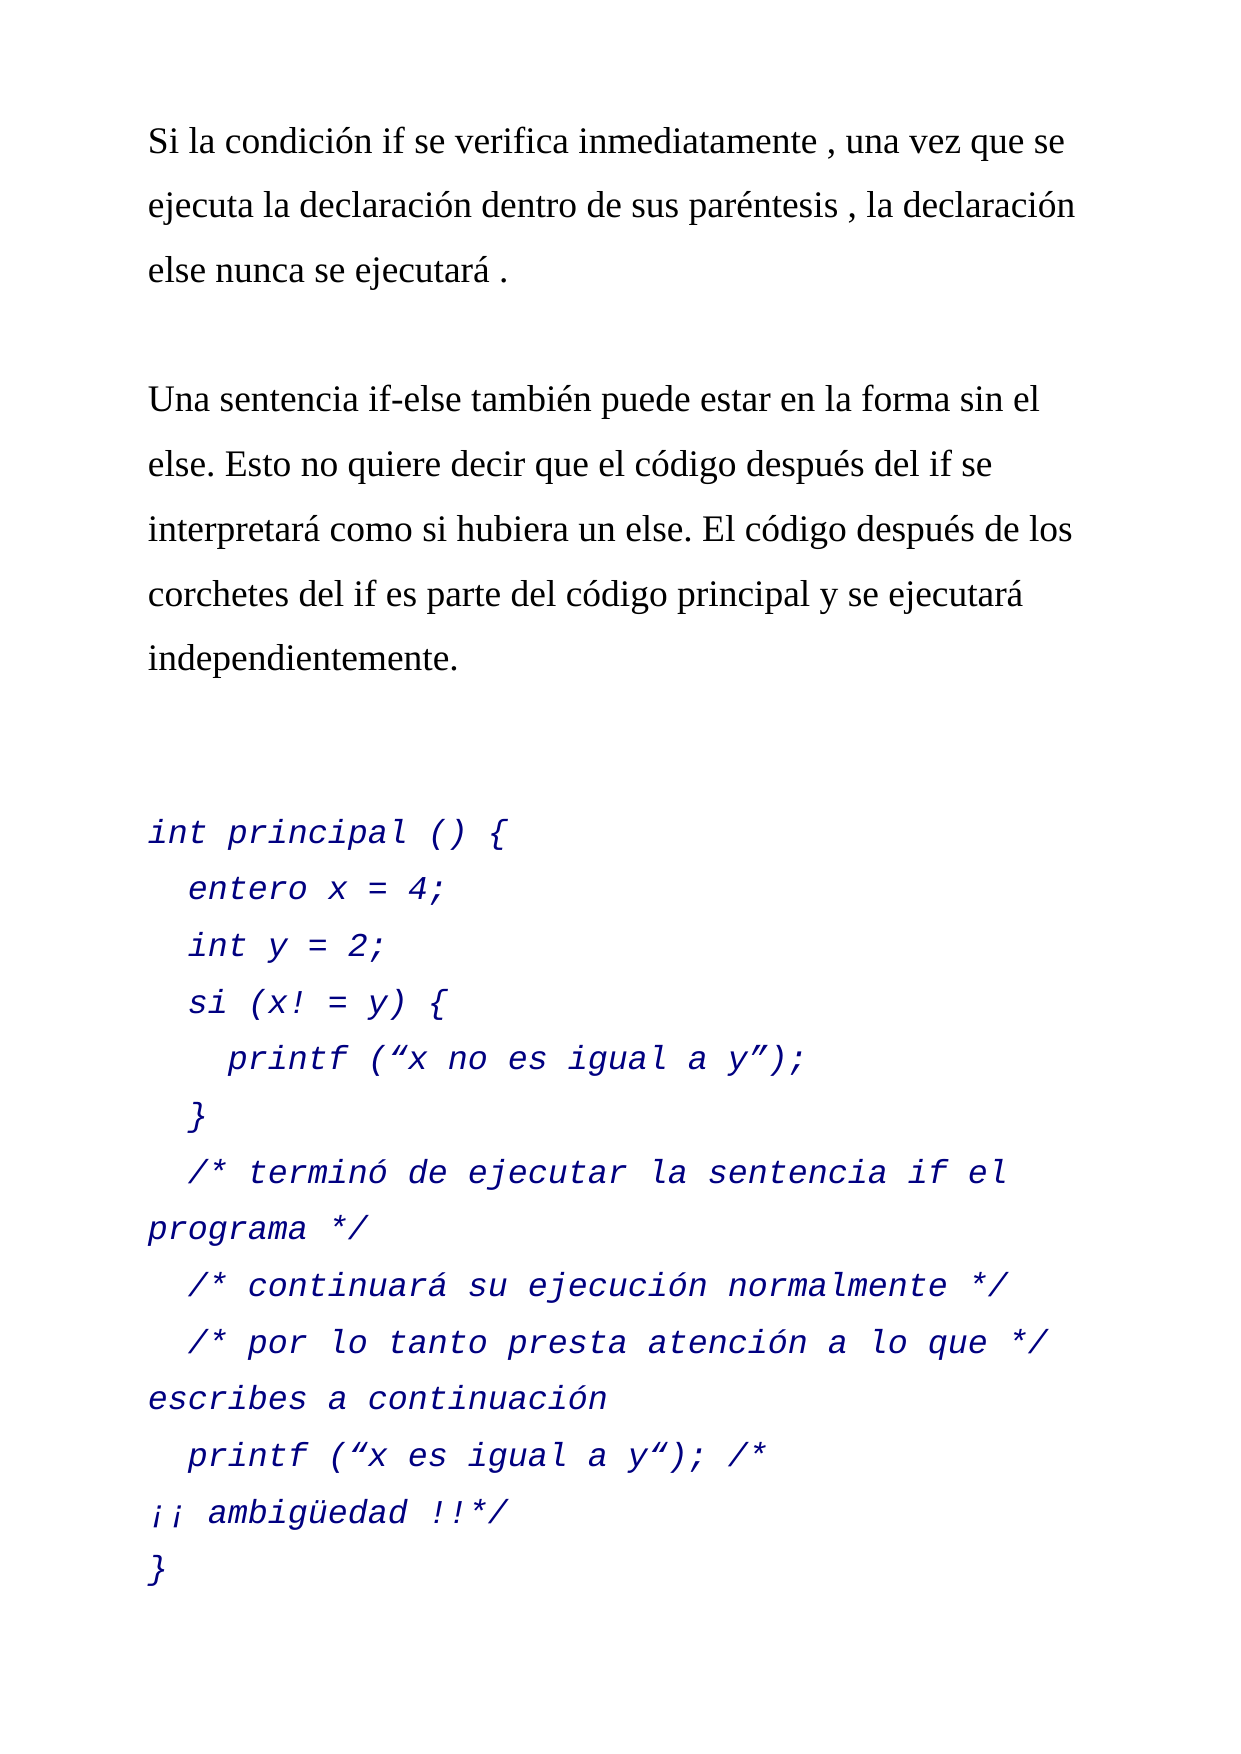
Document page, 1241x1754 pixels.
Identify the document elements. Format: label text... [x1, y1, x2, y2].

text Si la condición if se verifica inmediatamente , una vez que se ejecuta la declaración dentro de sus paréntesis , la declaración else nunca se ejecutará . [148, 118, 1093, 291]
text /* por lo tanto presta atención a lo que */ escribes a continuación [148, 1325, 1093, 1420]
text Una sentencia if-else también puede estar en la forma sin el else. Esto no quiere decir que el código después del if se interpretará como si hubiera un else. El código después de los corchetes del if es parte del código principal y se ejecutará independientemente. [148, 377, 1093, 679]
text /* terminó de ejecutar la sentencia if el programa */ [148, 1155, 1093, 1250]
text si (x! = y) { [148, 985, 1093, 1023]
text /* continuará su ejecución normalmente */ [148, 1269, 1093, 1306]
text } [148, 1552, 1093, 1590]
text printf (“x no es igual a y”); [148, 1042, 1093, 1080]
text int y = 2; [148, 929, 1093, 966]
text printf (“x es igual a y“); /* ¡¡ ambigüedad !!*/ [148, 1439, 1093, 1533]
text int principal () { [148, 815, 1093, 853]
text } [148, 1099, 1093, 1136]
text entero x = 4; [148, 872, 1093, 910]
